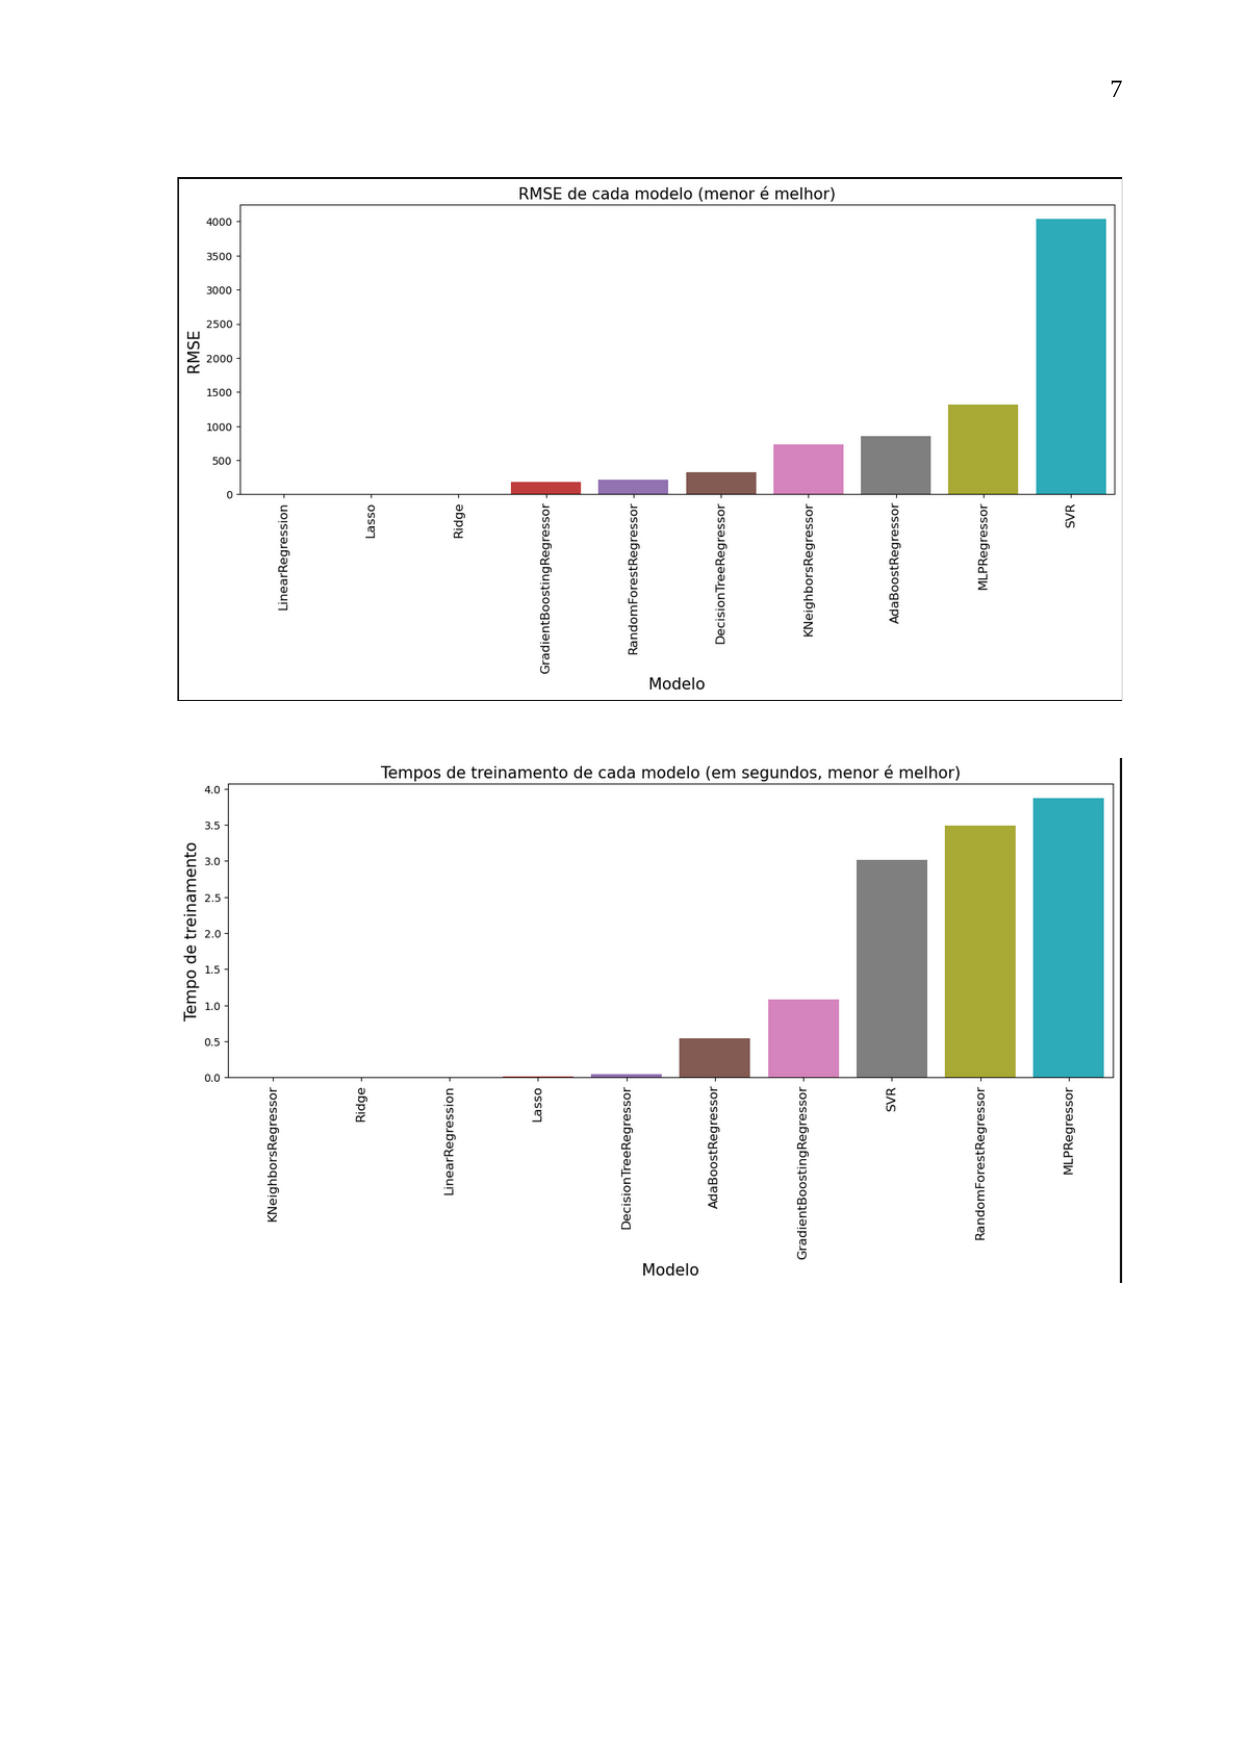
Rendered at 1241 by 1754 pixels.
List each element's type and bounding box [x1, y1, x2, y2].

picture [177, 177, 1123, 701]
picture [177, 758, 1123, 1283]
